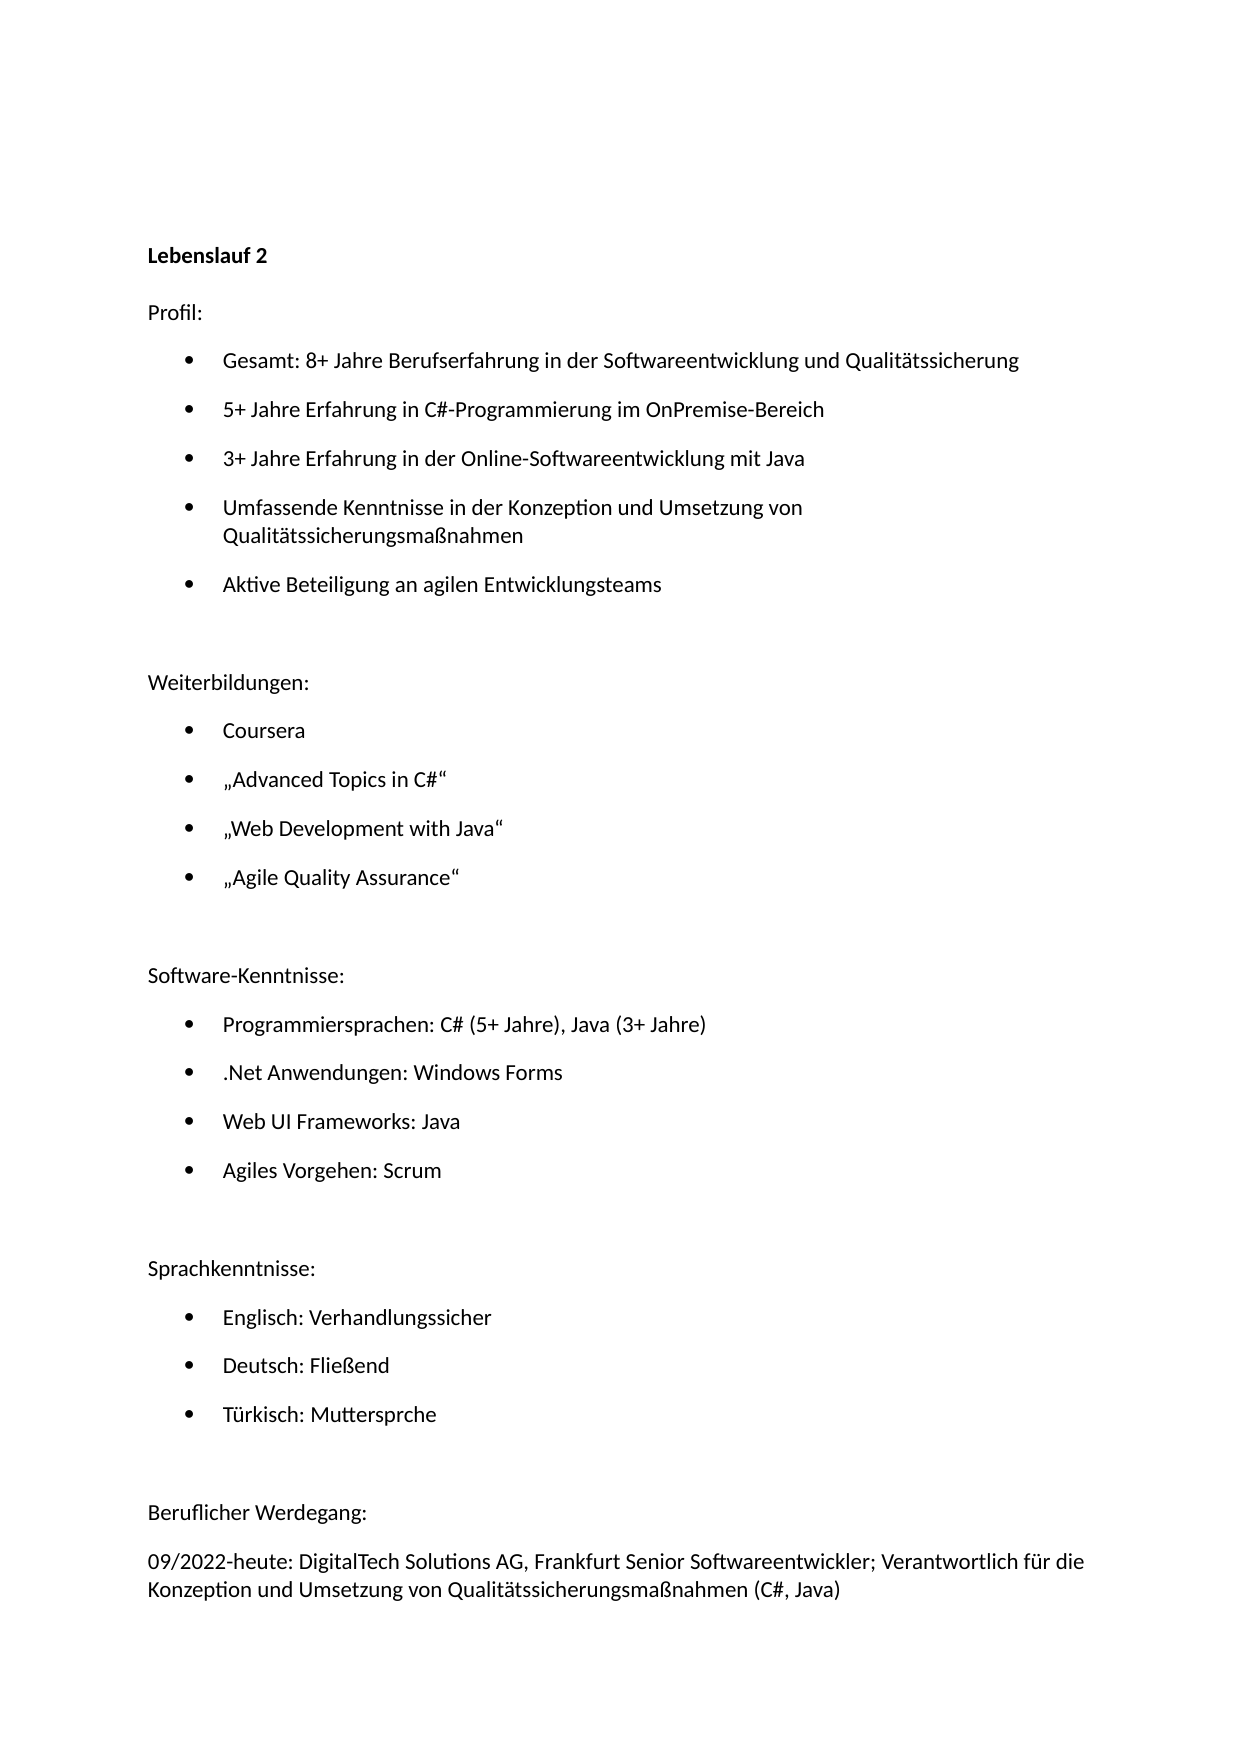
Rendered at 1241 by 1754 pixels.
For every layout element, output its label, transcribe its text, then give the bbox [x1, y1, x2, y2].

text Beruflicher Werdegang: [148, 1498, 1093, 1526]
list Coursera [185, 717, 1093, 744]
text Weiterbildungen: [148, 668, 1093, 696]
list Aktive Beteiligung an agilen Entwicklungsteams [185, 570, 1093, 598]
list Web UI Frameworks: Java [185, 1107, 1093, 1135]
list Deutsch: Fließend [185, 1352, 1093, 1380]
list „Agile Quality Assurance“ [185, 863, 1093, 891]
text Software-Kenntnisse: [148, 961, 1093, 989]
text Lebenslauf 2 [148, 241, 1093, 269]
list Programmiersprachen: C# (5+ Jahre), Java (3+ Jahre) [185, 1010, 1093, 1038]
list Gesamt: 8+ Jahre Berufserfahrung in der Softwareentwicklung und Qualitätssicherung [185, 347, 1093, 374]
list Agiles Vorgehen: Scrum [185, 1156, 1093, 1184]
list .Net Anwendungen: Windows Forms [185, 1058, 1093, 1087]
list Englisch: Verhandlungssicher [185, 1303, 1093, 1331]
list „Web Development with Java“ [185, 814, 1093, 842]
text Profil: [148, 298, 1093, 326]
list 5+ Jahre Erfahrung in C#-Programmierung im OnPremise-Bereich [185, 395, 1093, 423]
list Türkisch: Muttersprche [185, 1401, 1093, 1428]
list Umfassende Kenntnisse in der Konzeption und Umsetzung von Qualitätssicherungsmaßnahmen [185, 493, 1093, 549]
list 3+ Jahre Erfahrung in der Online-Softwareentwicklung mit Java [185, 444, 1093, 472]
text 09/2022-heute: DigitalTech Solutions AG, Frankfurt Senior Softwareentwickler; Verantwortlich für die Konzeption und Umsetzung von Qualitätssicherungsmaßnahmen (C#, Java) [148, 1547, 1093, 1603]
text Sprachkenntnisse: [148, 1254, 1093, 1282]
list „Advanced Topics in C#“ [185, 765, 1093, 793]
